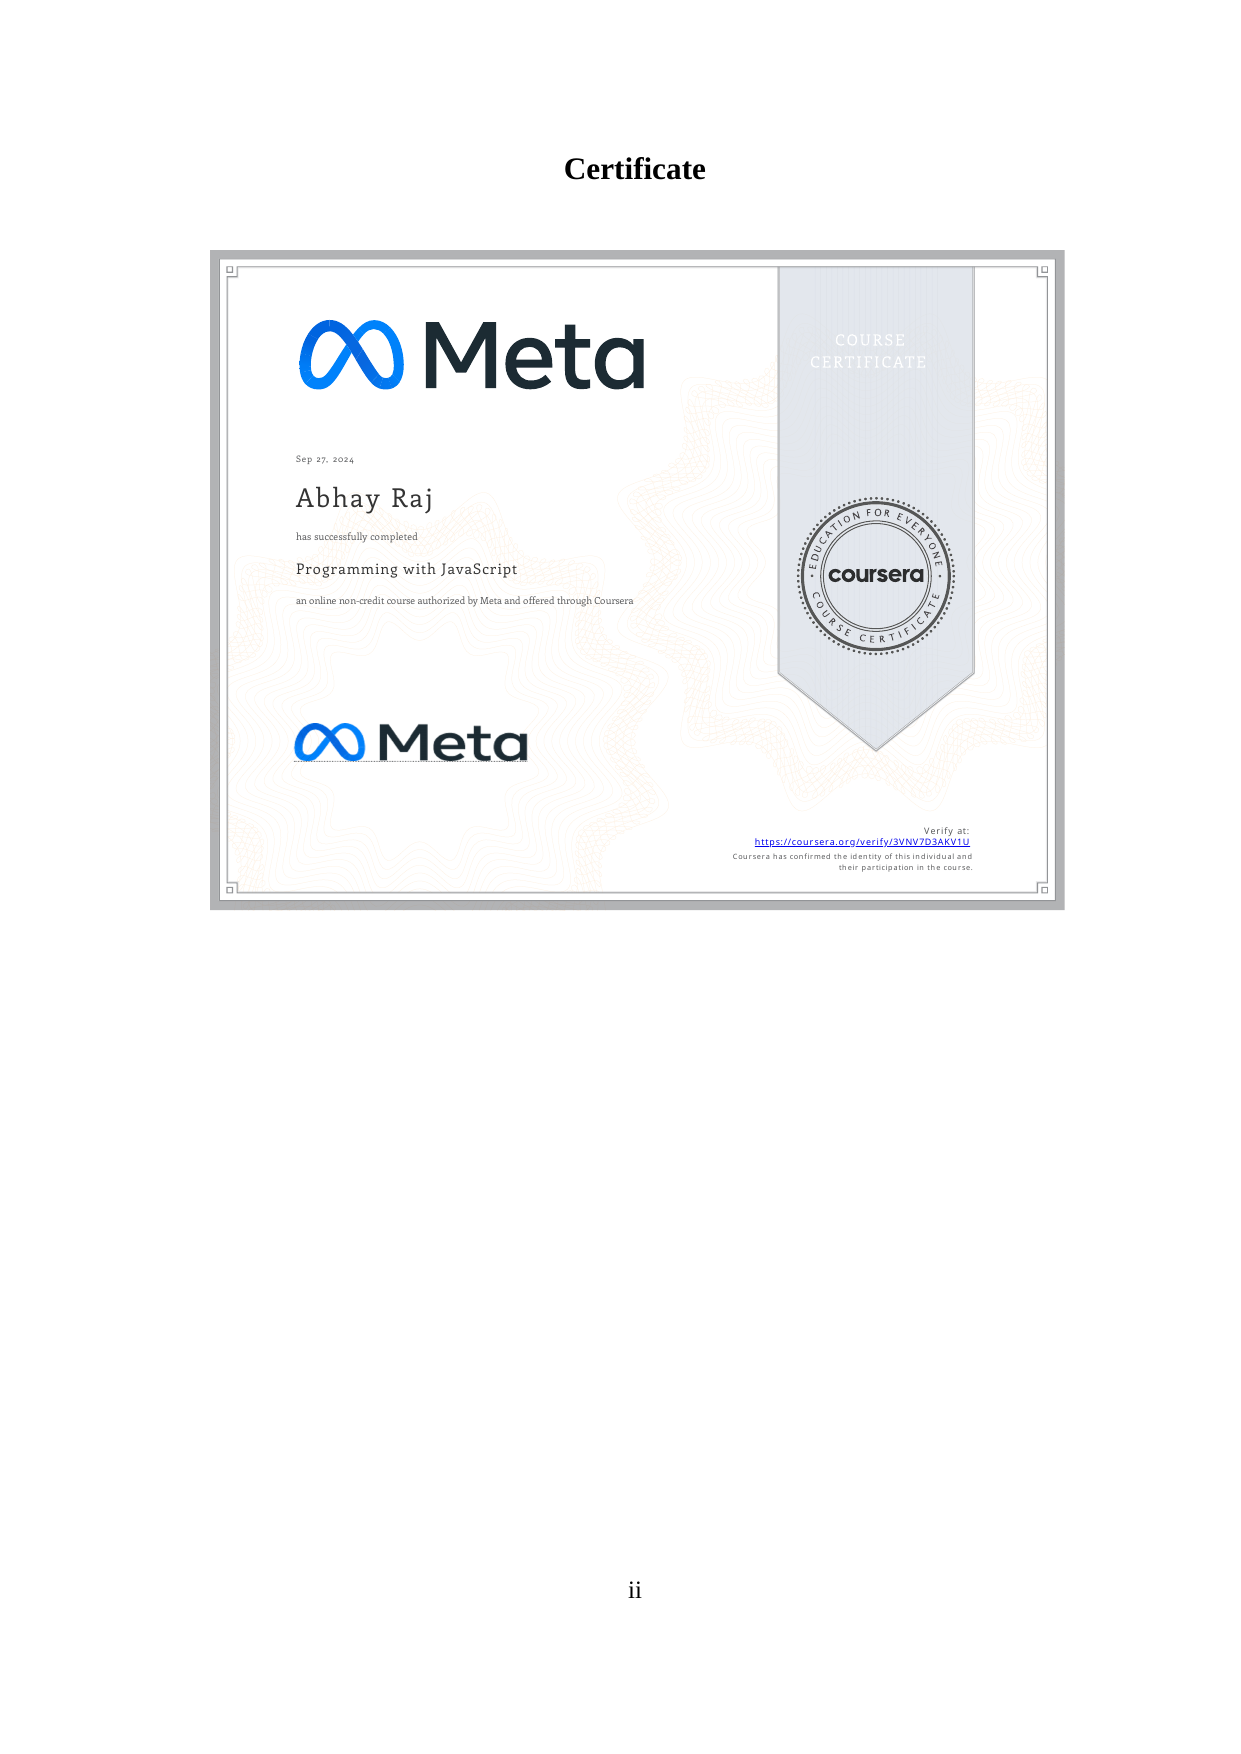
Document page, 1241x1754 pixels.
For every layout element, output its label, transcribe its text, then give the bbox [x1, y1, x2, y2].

text Certificate [207, 150, 1063, 186]
